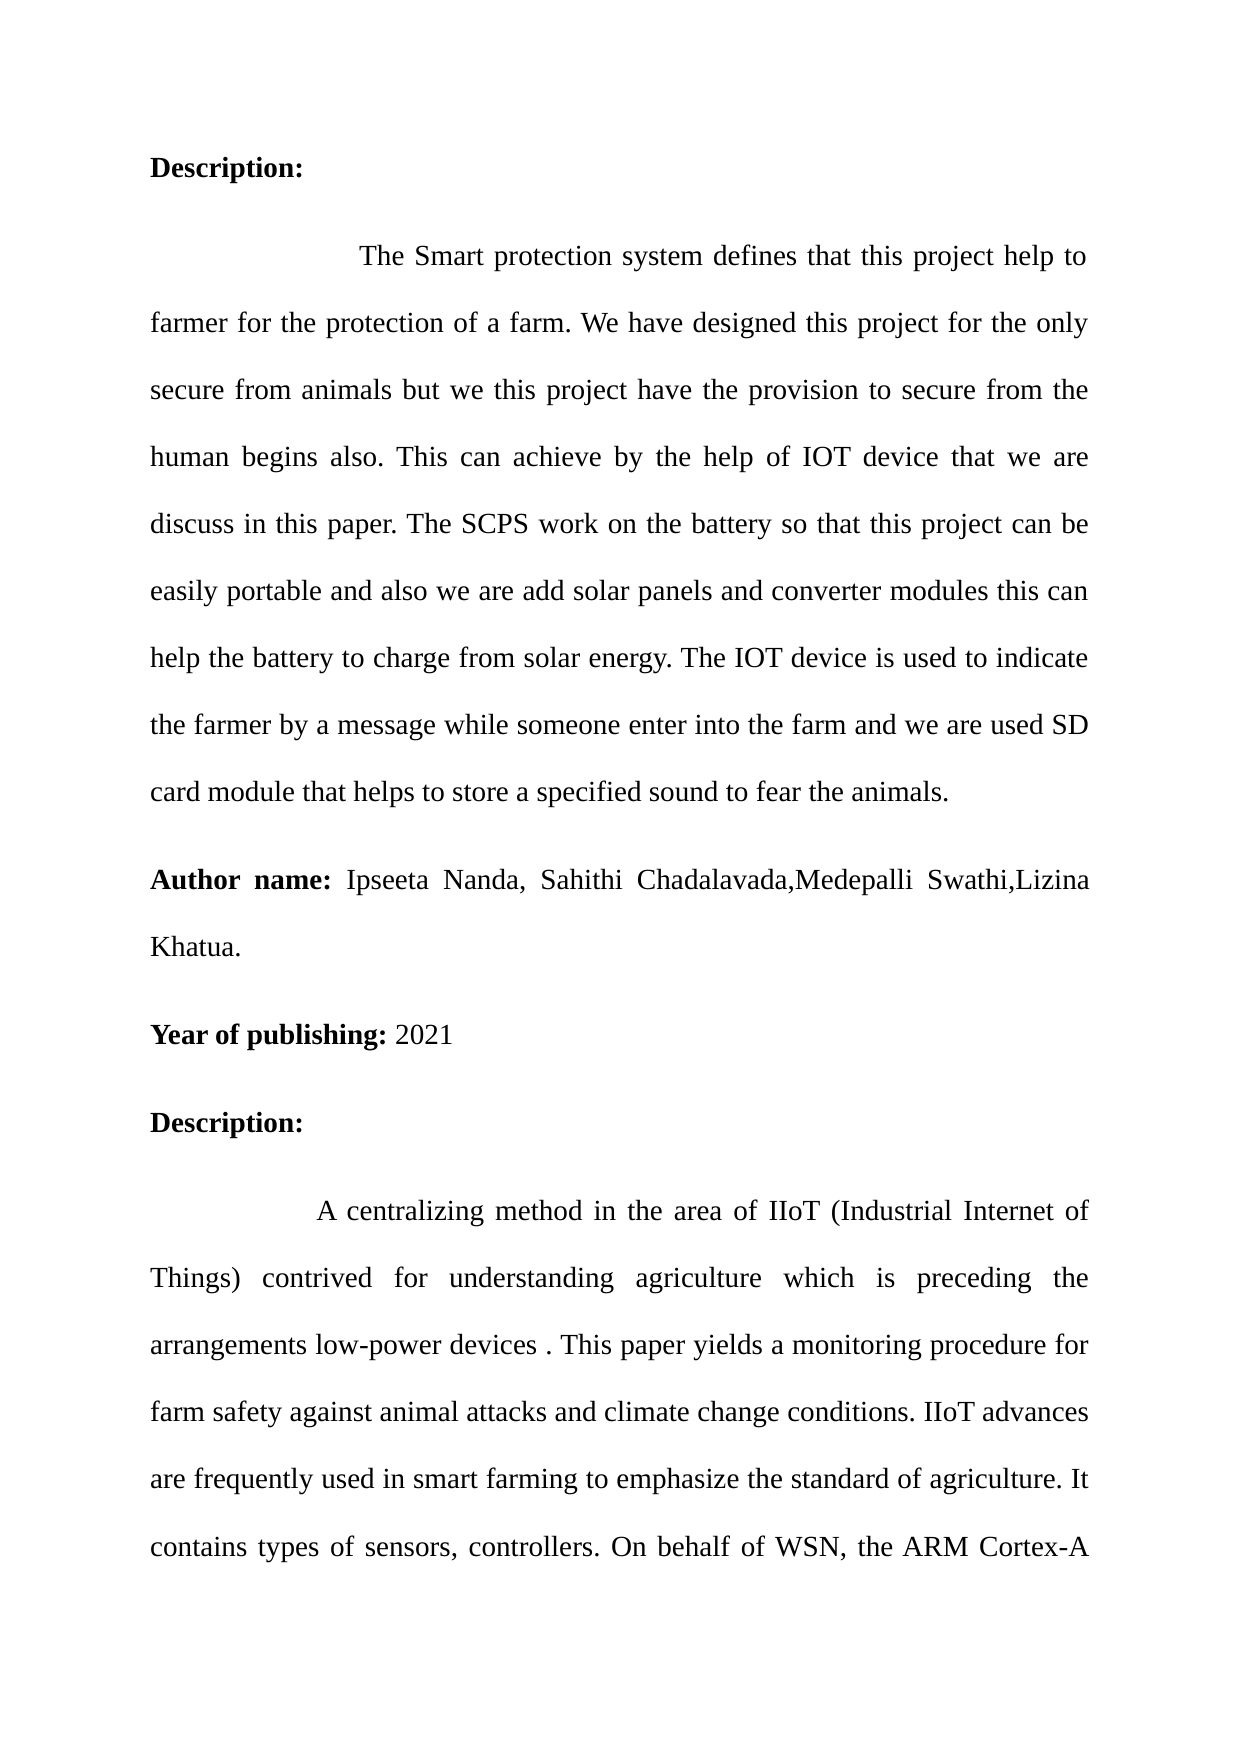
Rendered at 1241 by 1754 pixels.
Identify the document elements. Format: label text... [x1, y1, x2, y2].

text Description: [150, 150, 1090, 183]
text Description: [150, 1105, 1090, 1139]
text A centralizing method in the area of IIoT (Industrial Internet of Things) contrived for understanding agriculture which is preceding the arrangements low-power devices . This paper yields a monitoring procedure for farm safety against animal attacks and climate change conditions. IIoT advances are frequently used in smart farming to emphasize the standard of agriculture. It contains types of sensors, controllers. On behalf of WSN, the ARM Cortex-A [150, 1193, 1090, 1562]
text The Smart protection system defines that this project help to farmer for the protection of a farm. We have designed this project for the only secure from animals but we this project have the provision to secure from the human begins also. This can achieve by the help of IOT device that we are discuss in this paper. The SCPS work on the battery so that this project can be easily portable and also we are add solar panels and converter modules this can help the battery to charge from solar energy. The IOT device is used to indicate the farmer by a message while someone enter into the farm and we are used SD card module that helps to store a specified sound to fear the animals. [150, 238, 1090, 808]
text Author name: Ipseeta Nanda, Sahithi Chadalavada,Medepalli Swathi,Lizina Khatua. [150, 862, 1090, 963]
text Year of publishing: 2021 [150, 1017, 1090, 1051]
